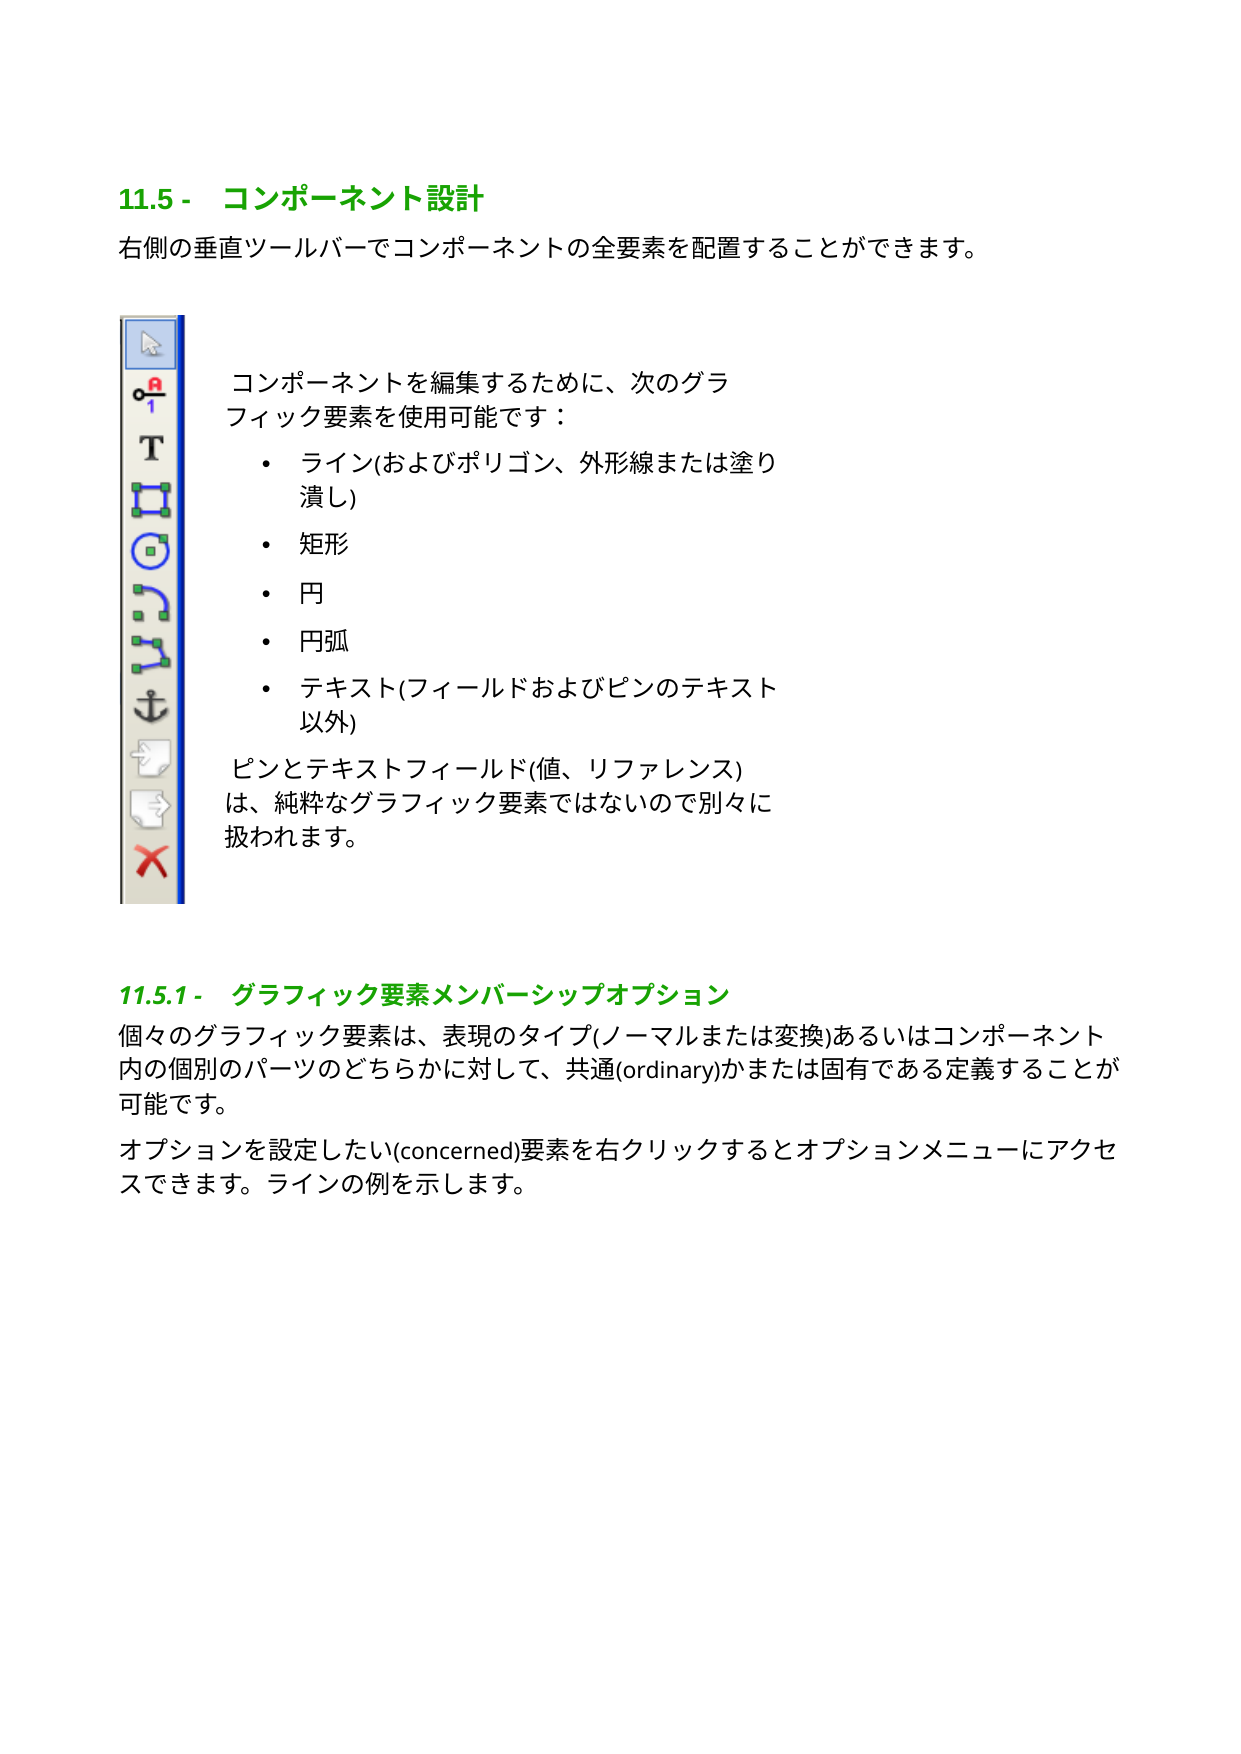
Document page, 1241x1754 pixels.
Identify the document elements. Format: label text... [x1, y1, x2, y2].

text オプションを設定したい(concerned)要素を右クリックするとオプションメニューにアクセスできます。ラインの例を示します。 [118, 1133, 1122, 1201]
text 個々のグラフィック要素は、表現のタイプ(ノーマルまたは変換)あるいはコンポーネント内の個別のパーツのどちらかに対して、共通(ordinary)かまたは固有である定義することが可能です。 [118, 1018, 1122, 1120]
subtitle コンポーネント設計 [118, 178, 1122, 218]
subtitle グラフィック要素メンバーシップオプション [118, 978, 1122, 1012]
table_header コンポーネントを編集するために、次のグラフィック要素を使用可能です： ライン(およびポリゴン、外形線または塗り潰し) 矩形 円 円弧 テキスト(フィールドおよびピンのテキスト以外) ピンとテキストフィールド(値、リファレンス)は、純粋なグラフィック要素ではないので別々に扱われます。 [224, 316, 792, 916]
table_header [120, 316, 224, 916]
text 右側の垂直ツールバーでコンポーネントの全要素を配置することができます。 [118, 230, 1122, 264]
picture [119, 315, 186, 904]
